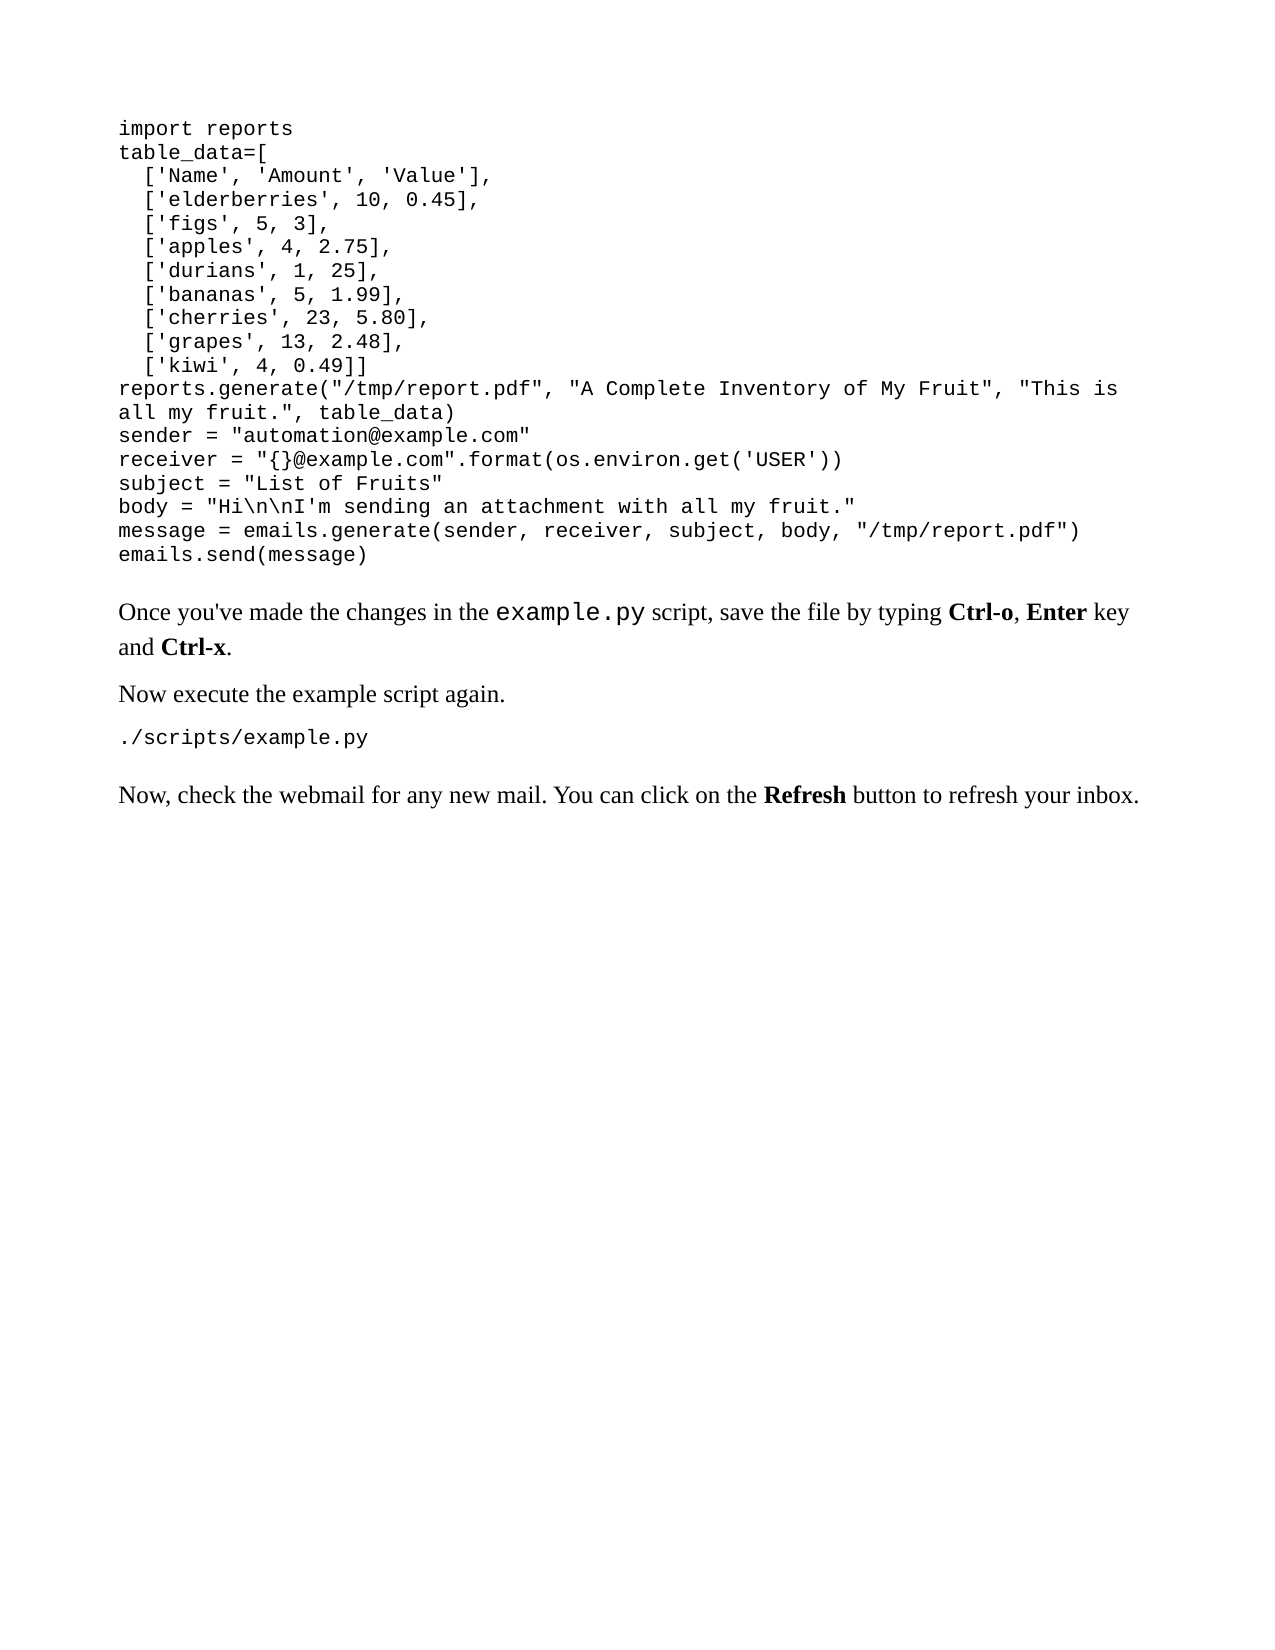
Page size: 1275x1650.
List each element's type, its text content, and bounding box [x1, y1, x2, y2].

text ['cherries', 23, 5.80], [118, 307, 1157, 331]
text receiver = "{}@example.com".format(os.environ.get('USER')) [118, 449, 1157, 473]
text Now, check the webmail for any new mail. You can click on the Refresh button to refresh your inbox. [118, 780, 1157, 809]
text subject = "List of Fruits" [118, 473, 1157, 496]
text reports.generate("/tmp/report.pdf", "A Complete Inventory of My Fruit", "This is all my fruit.", table_data) [118, 378, 1157, 426]
text Now execute the example script again. [118, 679, 1157, 708]
text ['grapes', 13, 2.48], [118, 331, 1157, 354]
text ['apples', 4, 2.75], [118, 236, 1157, 260]
text sender = "automation@example.com" [118, 426, 1157, 449]
text ['elderberries', 10, 0.45], [118, 189, 1157, 213]
text ['kiwi', 4, 0.49]] [118, 354, 1157, 378]
text Once you've made the changes in the example.py script, save the file by typing Ctrl-o, Enter key and Ctrl-x. [118, 597, 1157, 661]
text ['bananas', 5, 1.99], [118, 284, 1157, 307]
text ['durians', 1, 25], [118, 260, 1157, 284]
text table_data=[ [118, 142, 1157, 165]
text ./scripts/example.py [118, 727, 1157, 751]
text ['figs', 5, 3], [118, 213, 1157, 236]
text emails.send(message) [118, 544, 1157, 567]
text body = "Hi\n\nI'm sending an attachment with all my fruit." [118, 496, 1157, 520]
text message = emails.generate(sender, receiver, subject, body, "/tmp/report.pdf") [118, 520, 1157, 544]
text ['Name', 'Amount', 'Value'], [118, 165, 1157, 189]
text import reports [118, 118, 1157, 142]
